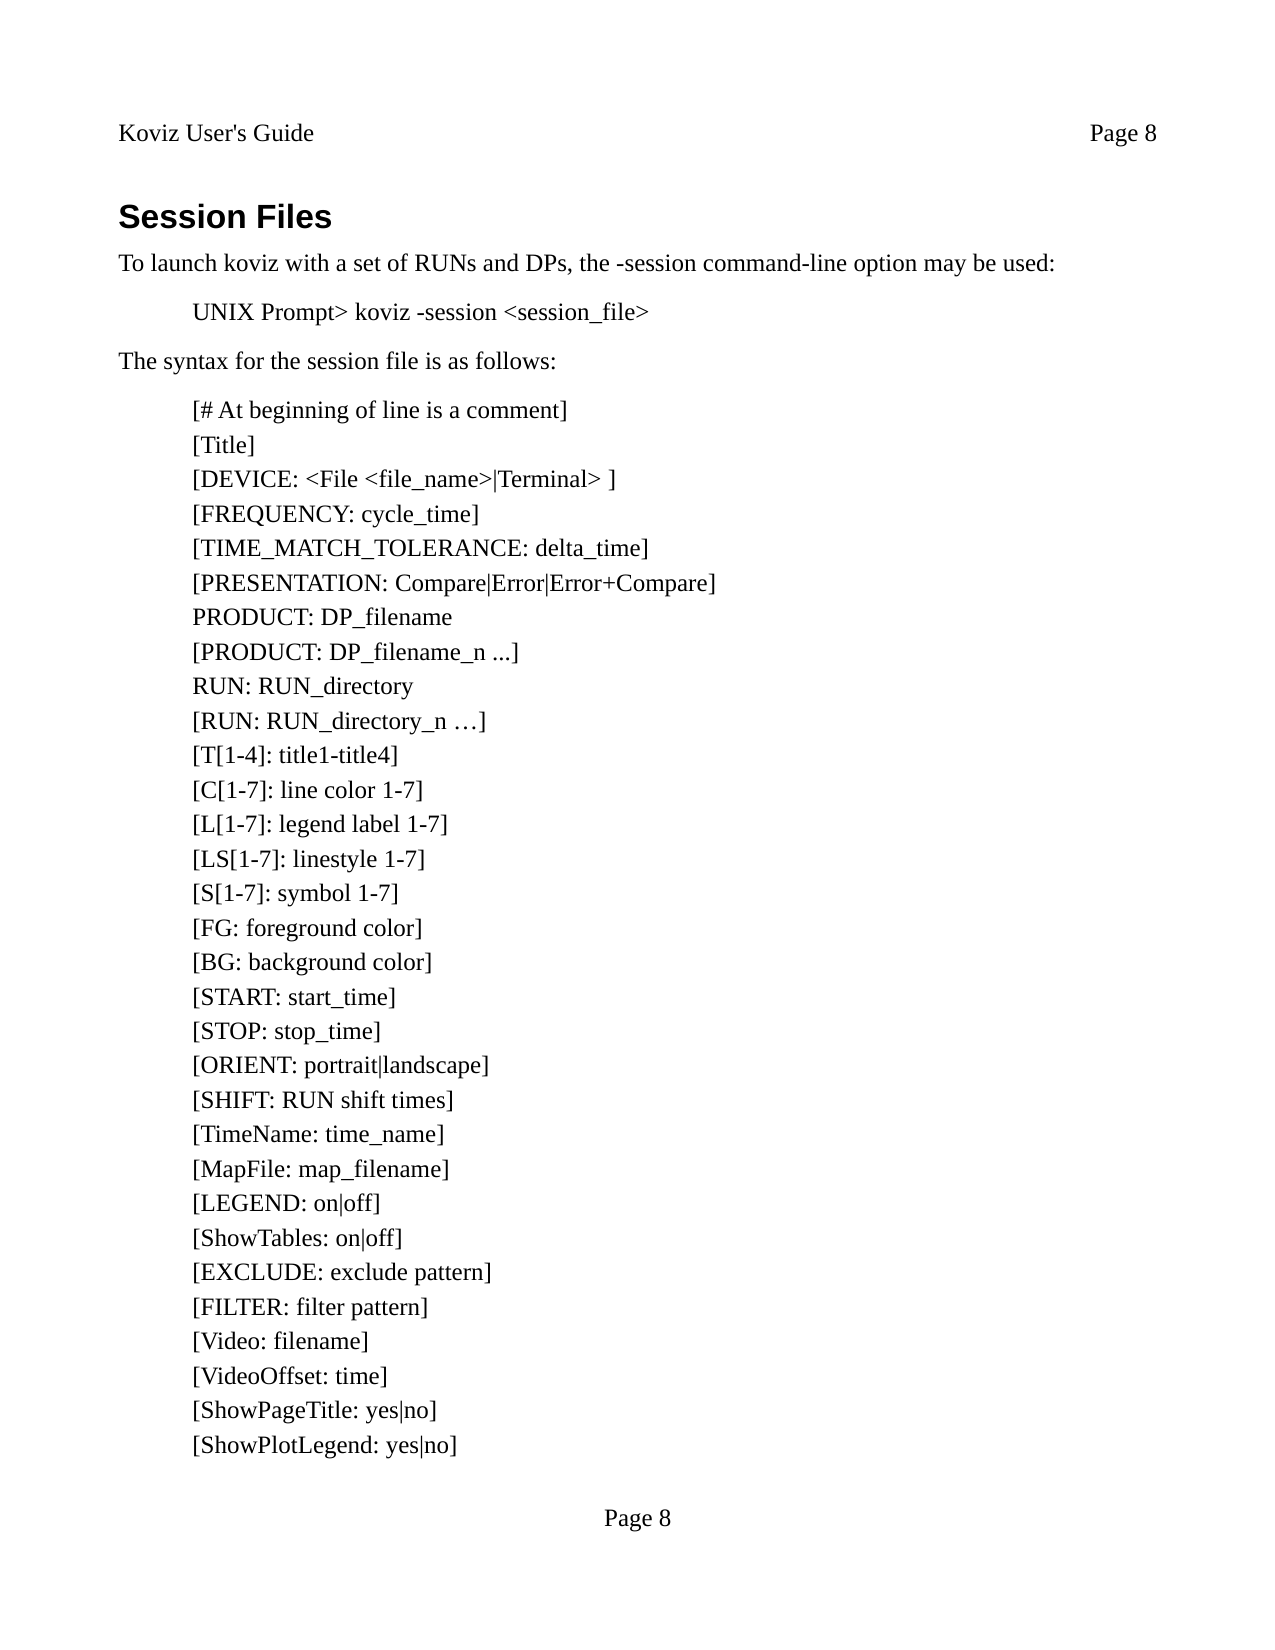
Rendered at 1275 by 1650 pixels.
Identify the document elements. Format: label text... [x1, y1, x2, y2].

subtitle Session Files [118, 197, 1157, 236]
text The syntax for the session file is as follows: [118, 346, 1157, 375]
text [# At beginning of line is a comment] [Title] [DEVICE: <File <file_name>|Terminal> ] [FREQUENCY: cycle_time] [TIME_MATCH_TOLERANCE: delta_time] [PRESENTATION: Compare|Error|Error+Compare] PRODUCT: DP_filename [PRODUCT: DP_filename_n ...] RUN: RUN_directory [RUN: RUN_directory_n …] [T[1-4]: title1-title4] [C[1-7]: line color 1-7] [L[1-7]: legend label 1-7] [LS[1-7]: linestyle 1-7] [S[1-7]: symbol 1-7] [FG: foreground color] [BG: background color] [START: start_time] [STOP: stop_time] [ORIENT: portrait|landscape] [SHIFT: RUN shift times] [TimeName: time_name] [MapFile: map_filename] [LEGEND: on|off] [ShowTables: on|off] [EXCLUDE: exclude pattern] [FILTER: filter pattern] [Video: filename] [VideoOffset: time] [ShowPageTitle: yes|no] [ShowPlotLegend: yes|no] [192, 396, 1157, 1459]
text To launch koviz with a set of RUNs and DPs, the -session command-line option may be used: [118, 248, 1157, 277]
text UNIX Prompt> koviz -session <session_file> [192, 297, 1157, 326]
